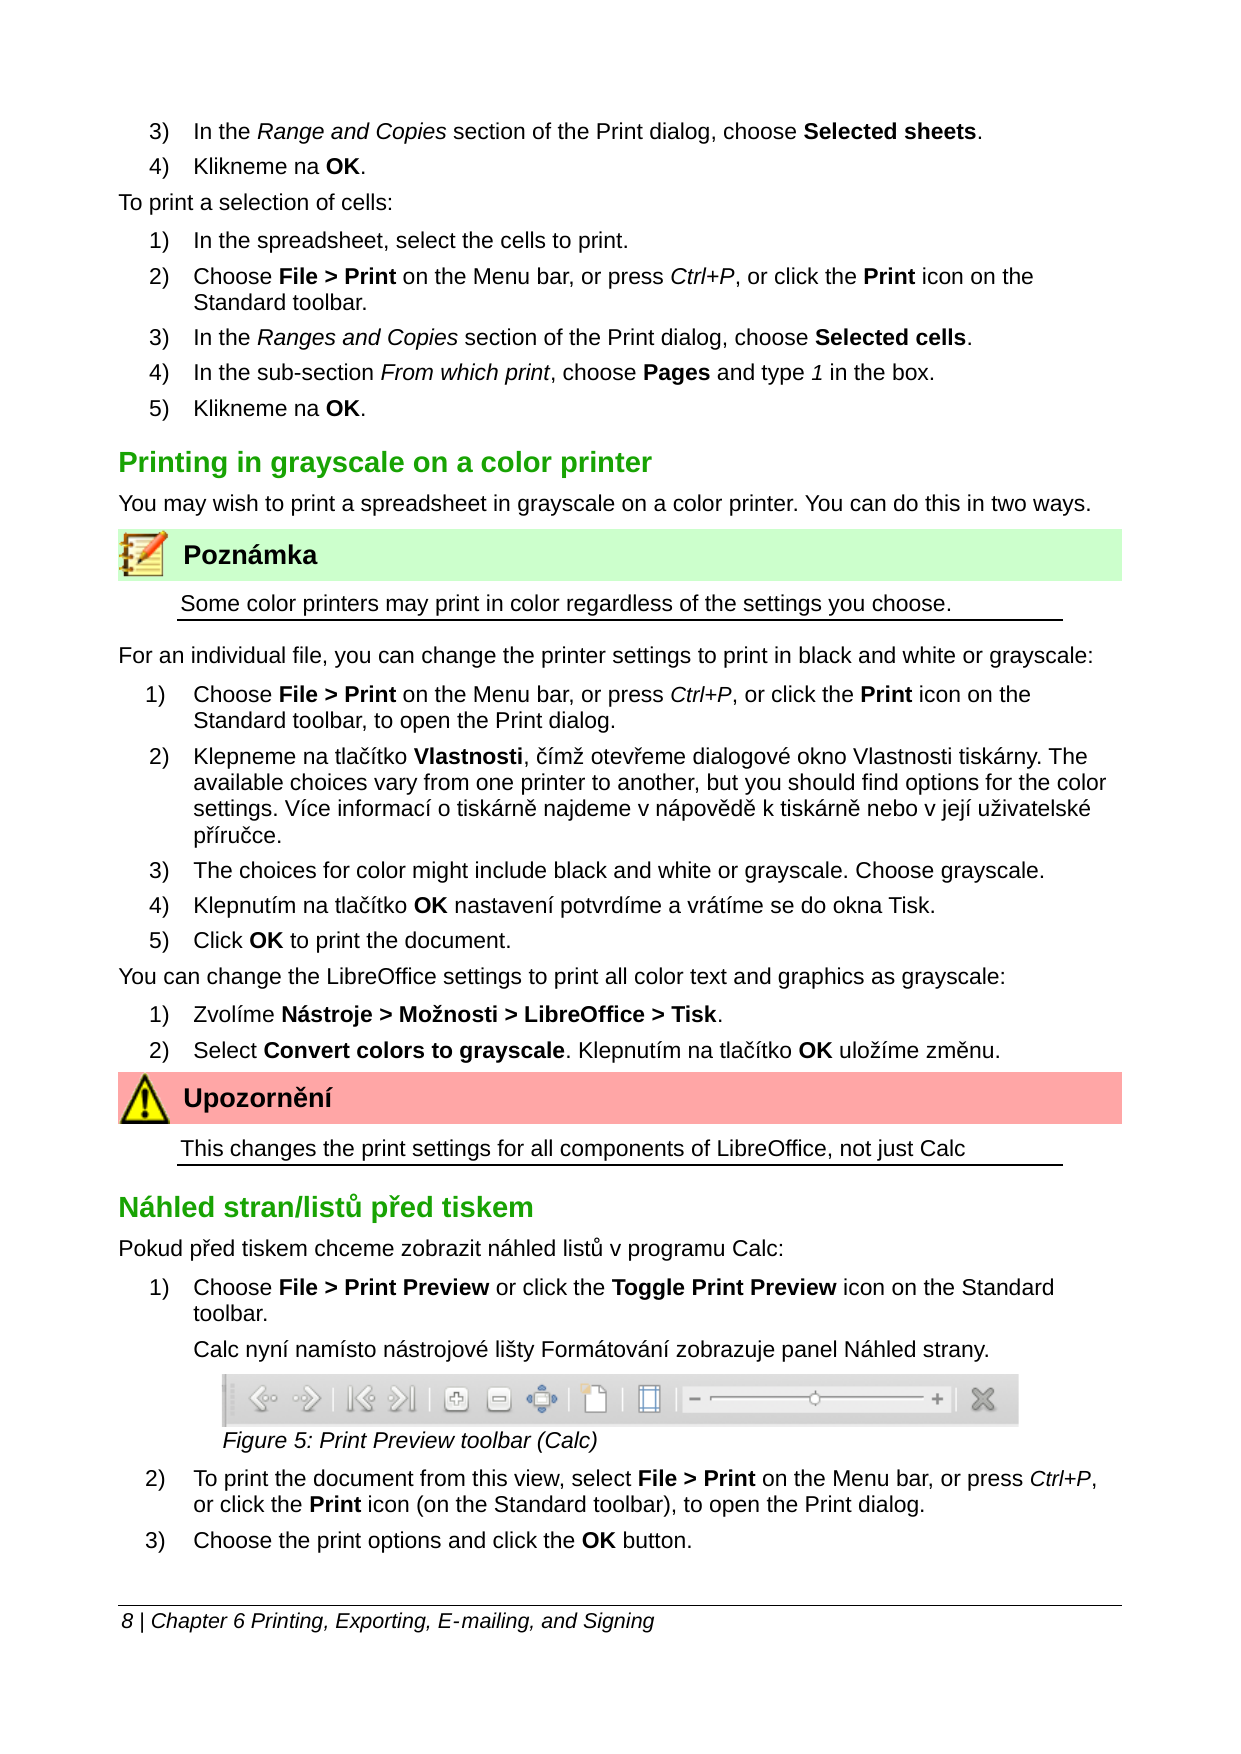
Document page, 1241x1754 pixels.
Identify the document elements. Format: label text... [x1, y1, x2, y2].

picture [221, 1374, 1019, 1427]
list In the sub-section From which print, choose Pages and type 1 in the box. [169, 359, 1122, 386]
subtitle Poznámka [118, 529, 1122, 581]
text Calc nyní namísto nástrojové lišty Formátování zobrazuje panel Náhled strany. [193, 1336, 1122, 1362]
list Choose the print options and click the OK button. [165, 1527, 1122, 1553]
list Choose File > Print on the Menu bar, or press Ctrl+P, or click the Print icon on the Standard toolbar, to open the Print dialog. [165, 681, 1122, 734]
list For an individual file, you can change the printer settings to print in black and white or grayscale: [118, 642, 1122, 669]
picture [119, 529, 170, 580]
list Choose File > Print on the Menu bar, or press Ctrl+P, or click the Print icon on the Standard toolbar. [169, 263, 1122, 315]
list To print a selection of cells: [118, 188, 1122, 215]
list Select Convert colors to grayscale. Klepnutím na tlačítko OK uložíme změnu. [169, 1037, 1122, 1063]
list The choices for color might include black and white or grayscale. Choose grayscale. [169, 857, 1122, 883]
text This changes the print settings for all components of LibreOffice, not just Calc [177, 1132, 1063, 1164]
list To print the document from this view, select File > Print on the Menu bar, or press Ctrl+P, or click the Print icon (on the Standard toolbar), to open the Print dialog. [165, 1465, 1122, 1518]
list Klepnutím na tlačítko OK nastavení potvrdíme a vrátíme se do okna Tisk. [169, 892, 1122, 918]
picture [119, 1072, 170, 1124]
subtitle Printing in grayscale on a color printer [118, 444, 1122, 478]
subtitle Náhled stran/listů před tiskem [118, 1190, 1122, 1223]
list Klikneme na OK. [169, 394, 1122, 421]
list Pokud před tiskem chceme zobrazit náhled listů v programu Calc: [118, 1235, 1122, 1261]
list Choose File > Print Preview or click the Toggle Print Preview icon on the Standard toolbar. [169, 1274, 1122, 1327]
text You may wish to print a spreadsheet in grayscale on a color printer. You can do this in two ways. [118, 490, 1122, 516]
subtitle Upozornění [170, 1072, 1122, 1124]
list In the spreadsheet, select the cells to print. [169, 227, 1122, 254]
list Zvolíme Nástroje > Možnosti > LibreOffice > Tisk. [169, 1001, 1122, 1028]
list Klepneme na tlačítko Vlastnosti, čímž otevřeme dialogové okno Vlastnosti tiskárny. The available choices vary from one printer to another, but you should find options for the color settings. Více informací o tiskárně najdeme v nápovědě k tiskárně nebo v její uživatelské příručce. [169, 743, 1122, 848]
list In the Ranges and Copies section of the Print dialog, choose Selected cells. [169, 324, 1122, 351]
list Klikneme na OK. [169, 153, 1122, 180]
list You can change the LibreOffice settings to print all color text and graphics as grayscale: [118, 963, 1122, 989]
text Figure 5: Print Preview toolbar (Calc) [222, 1427, 1018, 1453]
text Some color printers may print in color regardless of the settings you choose. [177, 587, 1063, 619]
list Click OK to print the document. [169, 927, 1122, 954]
list In the Range and Copies section of the Print dialog, choose Selected sheets. [169, 118, 1122, 144]
